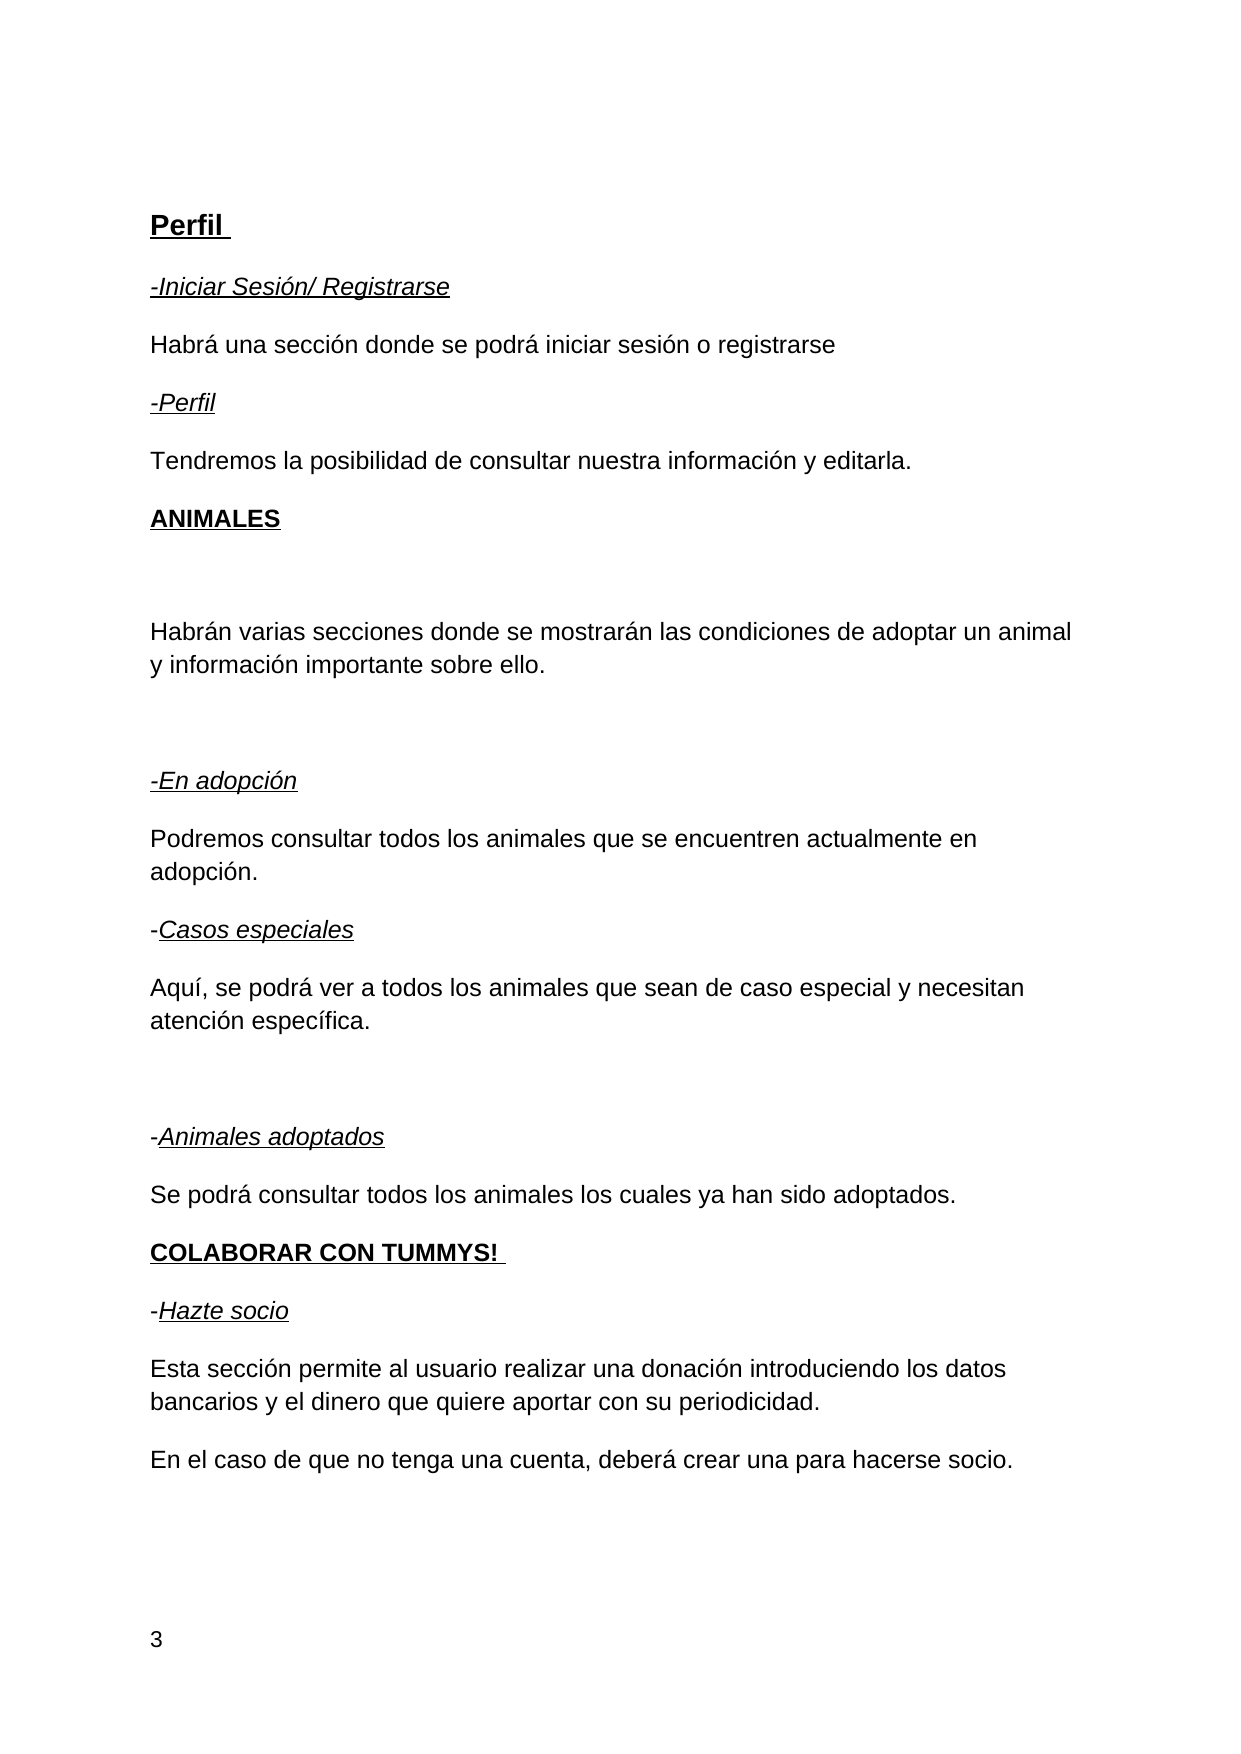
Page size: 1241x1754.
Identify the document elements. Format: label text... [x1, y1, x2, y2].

text Habrá una sección donde se podrá iniciar sesión o registrarse [150, 329, 1090, 358]
text En el caso de que no tenga una cuenta, deberá crear una para hacerse socio. [150, 1445, 1090, 1474]
text ANIMALES [150, 504, 1090, 532]
text COLABORAR CON TUMMYS! [150, 1238, 1090, 1267]
text Habrán varias secciones donde se mostrarán las condiciones de adoptar un animal y información importante sobre ello. [150, 617, 1090, 679]
text -Casos especiales [150, 915, 1090, 944]
text -Animales adoptados [150, 1122, 1090, 1151]
text -En adopción [150, 766, 1090, 795]
text Esta sección permite al usuario realizar una donación introduciendo los datos bancarios y el dinero que quiere aportar con su periodicidad. [150, 1354, 1090, 1416]
text Aquí, se podrá ver a todos los animales que sean de caso especial y necesitan atención específica. [150, 973, 1090, 1035]
text -Perfil [150, 388, 1090, 416]
text -Hazte socio [150, 1296, 1090, 1325]
text Perfil [150, 208, 1090, 242]
text Se podrá consultar todos los animales los cuales ya han sido adoptados. [150, 1180, 1090, 1209]
text -Iniciar Sesión/ Registrarse [150, 272, 1090, 300]
text Tendremos la posibilidad de consultar nuestra información y editarla. [150, 446, 1090, 474]
text Podremos consultar todos los animales que se encuentren actualmente en adopción. [150, 824, 1090, 886]
